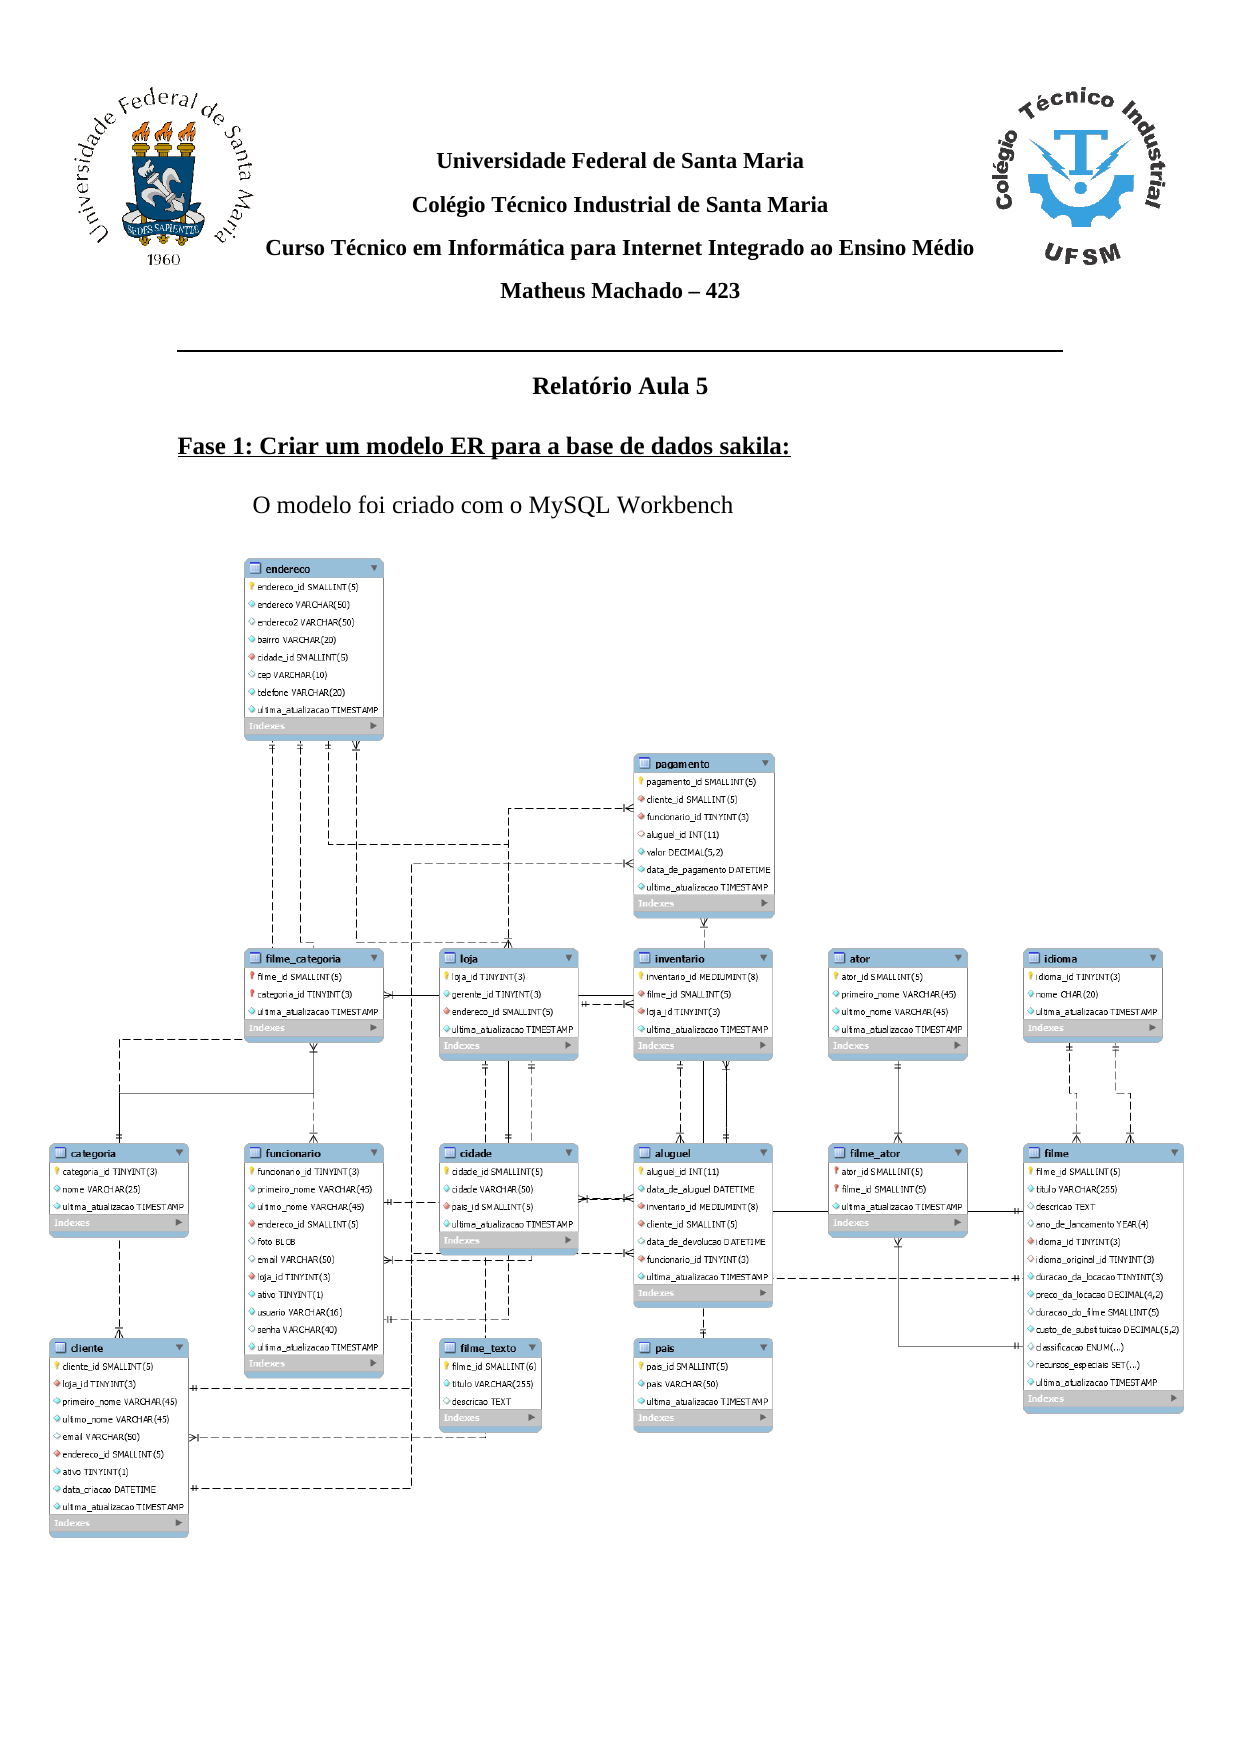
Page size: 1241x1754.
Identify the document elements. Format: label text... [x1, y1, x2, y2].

picture [74, 87, 254, 265]
text Relatório Aula 5 [177, 371, 1063, 400]
text O modelo foi criado com o MySQL Workbench [177, 491, 1063, 519]
text Universidade Federal de Santa Maria [254, 148, 992, 174]
picture [992, 87, 1166, 265]
text Colégio Técnico Industrial de Santa Maria [254, 191, 992, 217]
text Fase 1: Criar um modelo ER para a base de dados sakila: [177, 431, 1063, 459]
picture [45, 550, 1195, 1545]
text Curso Técnico em Informática para Internet Integrado ao Ensino Médio [254, 234, 992, 260]
text Matheus Machado – 423 [177, 277, 1063, 303]
